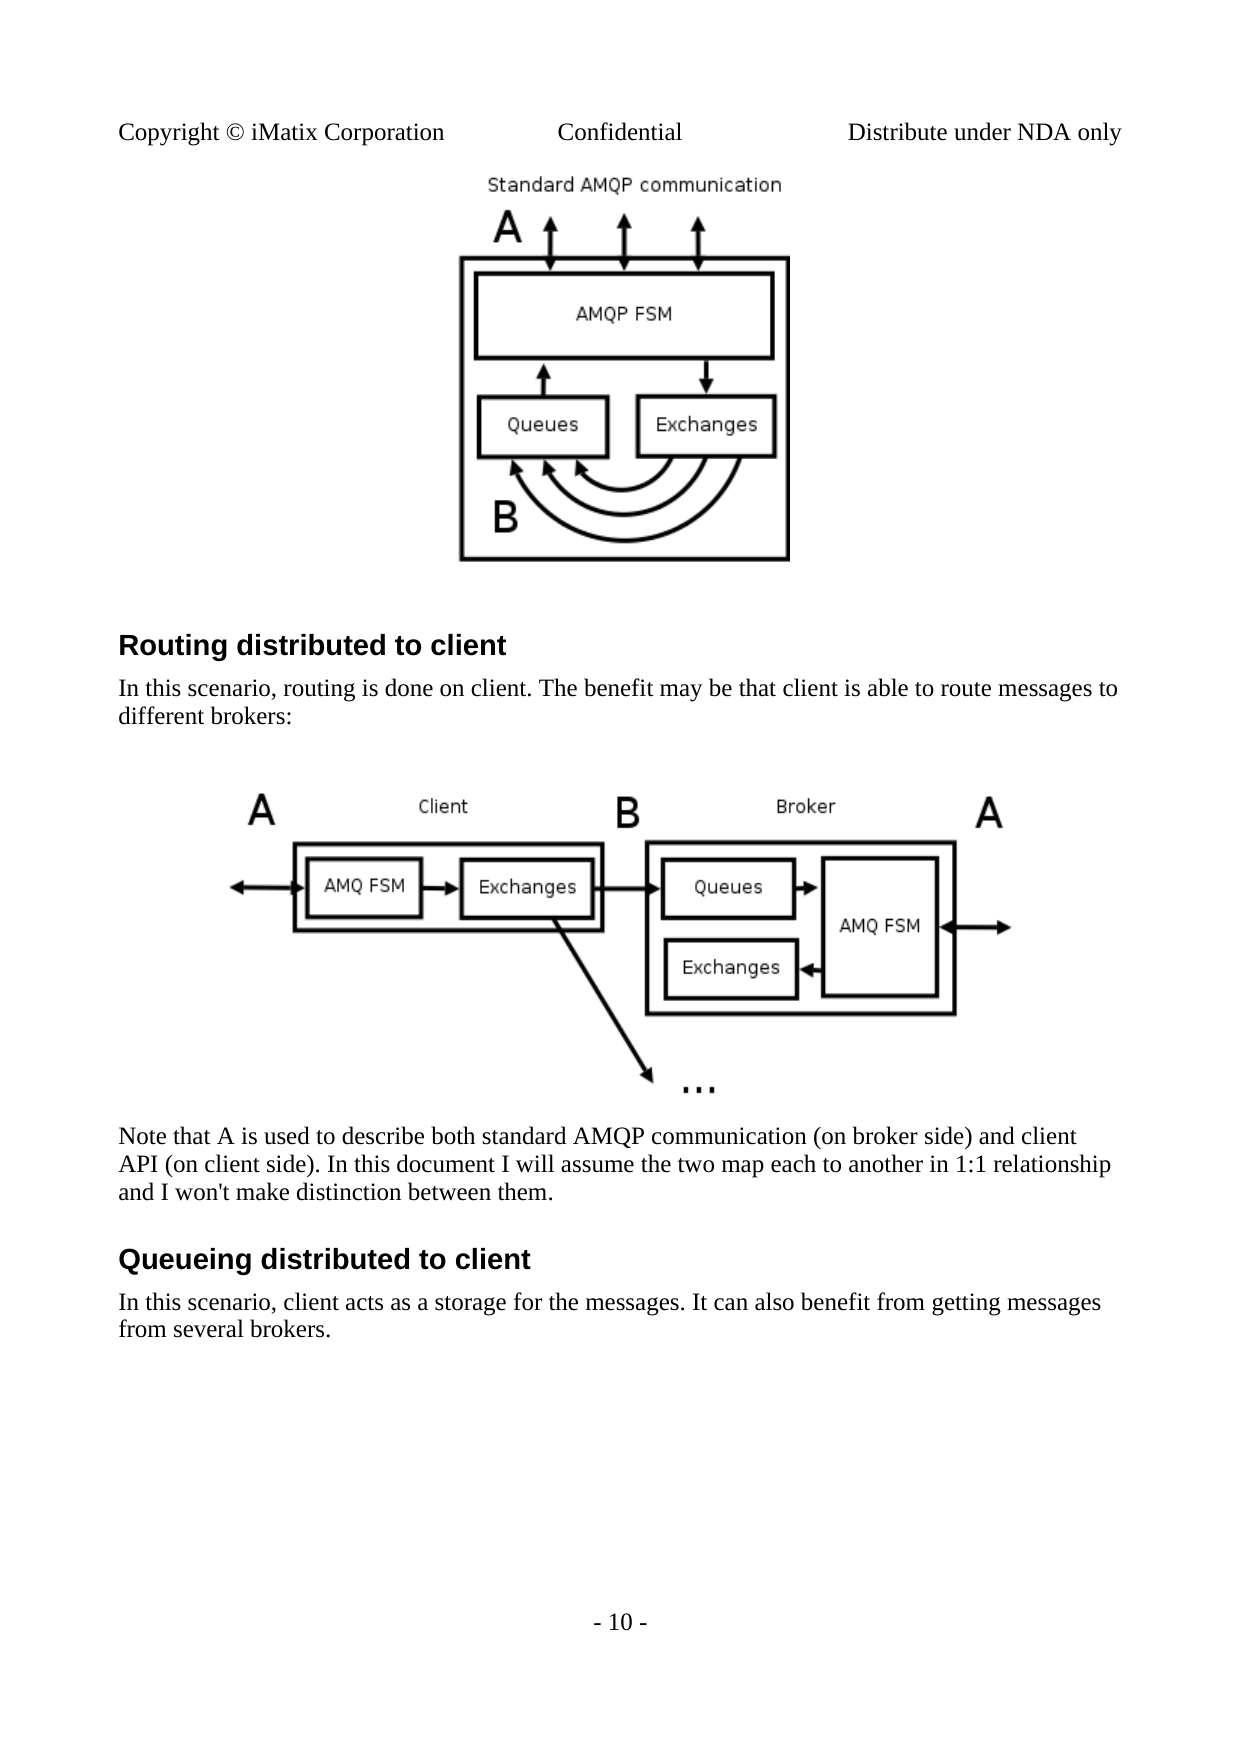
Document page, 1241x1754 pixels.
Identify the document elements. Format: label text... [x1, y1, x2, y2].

subtitle Routing distributed to client [118, 629, 1122, 662]
subtitle Queueing distributed to client [118, 1243, 1122, 1275]
text Note that A is used to describe both standard AMQP communication (on broker side) and client API (on client side). In this document I will assume the two map each to another in 1:1 relationship and I won't make distinction between them. [118, 783, 1122, 1205]
text In this scenario, client acts as a storage for the messages. It can also benefit from getting messages from several brokers. [118, 1288, 1122, 1343]
picture [450, 175, 790, 565]
text In this scenario, routing is done on client. The benefit may be that client is able to route messages to different brokers: [118, 674, 1122, 730]
picture [225, 782, 1015, 1123]
